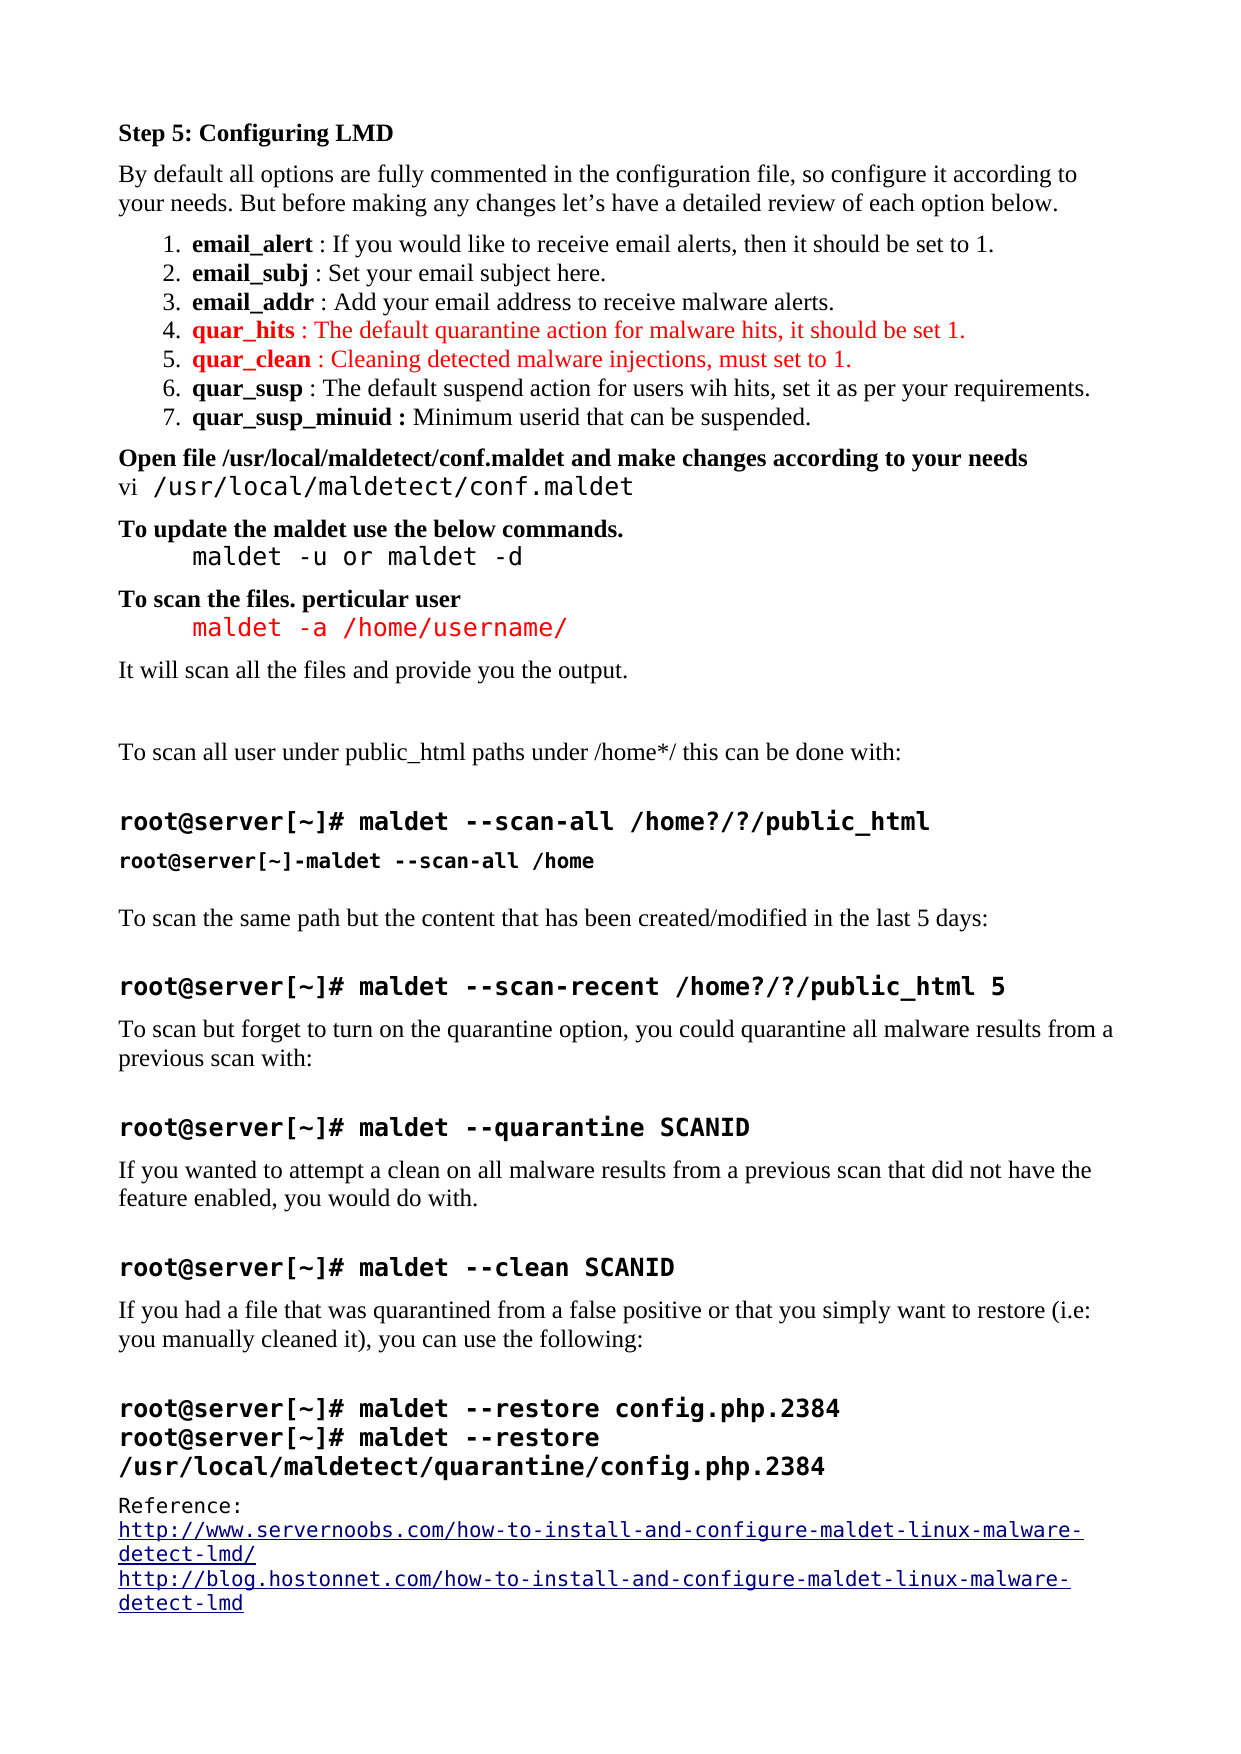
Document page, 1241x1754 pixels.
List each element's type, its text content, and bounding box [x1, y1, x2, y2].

text If you had a file that was quarantined from a false positive or that you simply want to restore (i.e: you manually cleaned it), you can use the following: [118, 1295, 1122, 1353]
text Reference: [118, 1494, 1122, 1518]
list email_addr : Add your email address to receive malware alerts. [162, 287, 1122, 316]
text http://www.servernoobs.com/how-to-install-and-configure-maldet-linux-malware-detect-lmd/ [118, 1518, 1122, 1567]
list quar_hits : The default quarantine action for malware hits, it should be set 1. [162, 316, 1122, 344]
list email_subj : Set your email subject here. [162, 258, 1122, 287]
text root@server[~]-maldet --scan-all /home [118, 849, 1122, 873]
subtitle Step 5: Configuring LMD [118, 118, 1122, 147]
text http://blog.hostonnet.com/how-to-install-and-configure-maldet-linux-malware-detect-lmd [118, 1567, 1122, 1615]
list quar_susp : The default suspend action for users wih hits, set it as per your requirements. [162, 373, 1122, 402]
text Open file /usr/local/maldetect/conf.maldet and make changes according to your needs vi /usr/local/maldetect/conf.maldet [118, 443, 1122, 501]
text To scan the same path but the content that has been created/modified in the last 5 days: [118, 903, 1122, 931]
text To update the maldet use the below commands. maldet -u or maldet -d [118, 514, 1122, 572]
text To scan but forget to turn on the quarantine option, you could quarantine all malware results from a previous scan with: [118, 1014, 1122, 1072]
list email_alert : If you would like to receive email alerts, then it should be set to 1. [162, 229, 1122, 258]
text root@server[~]# maldet --scan-all /home?/?/public_html [118, 778, 1122, 836]
text root@server[~]# maldet --quarantine SCANID [118, 1084, 1122, 1142]
list quar_susp_minuid : Minimum userid that can be suspended. [162, 402, 1122, 431]
text root@server[~]# maldet --clean SCANID [118, 1225, 1122, 1283]
text To scan the files. perticular user maldet -a /home/username/ [118, 584, 1122, 642]
text It will scan all the files and provide you the output. [118, 655, 1122, 683]
text If you wanted to attempt a clean on all malware results from a previous scan that did not have the feature enabled, you would do with. [118, 1155, 1122, 1212]
text root@server[~]# maldet --restore config.php.2384 root@server[~]# maldet --restore /usr/local/maldetect/quarantine/config.php.2384 [118, 1365, 1122, 1481]
list quar_clean : Cleaning detected malware injections, must set to 1. [162, 344, 1122, 373]
text To scan all user under public_html paths under /home*/ this can be done with: [118, 737, 1122, 766]
text By default all options are fully commented in the configuration file, so configure it according to your needs. But before making any changes let’s have a detailed review of each option below. [118, 159, 1122, 217]
text root@server[~]# maldet --scan-recent /home?/?/public_html 5 [118, 944, 1122, 1002]
